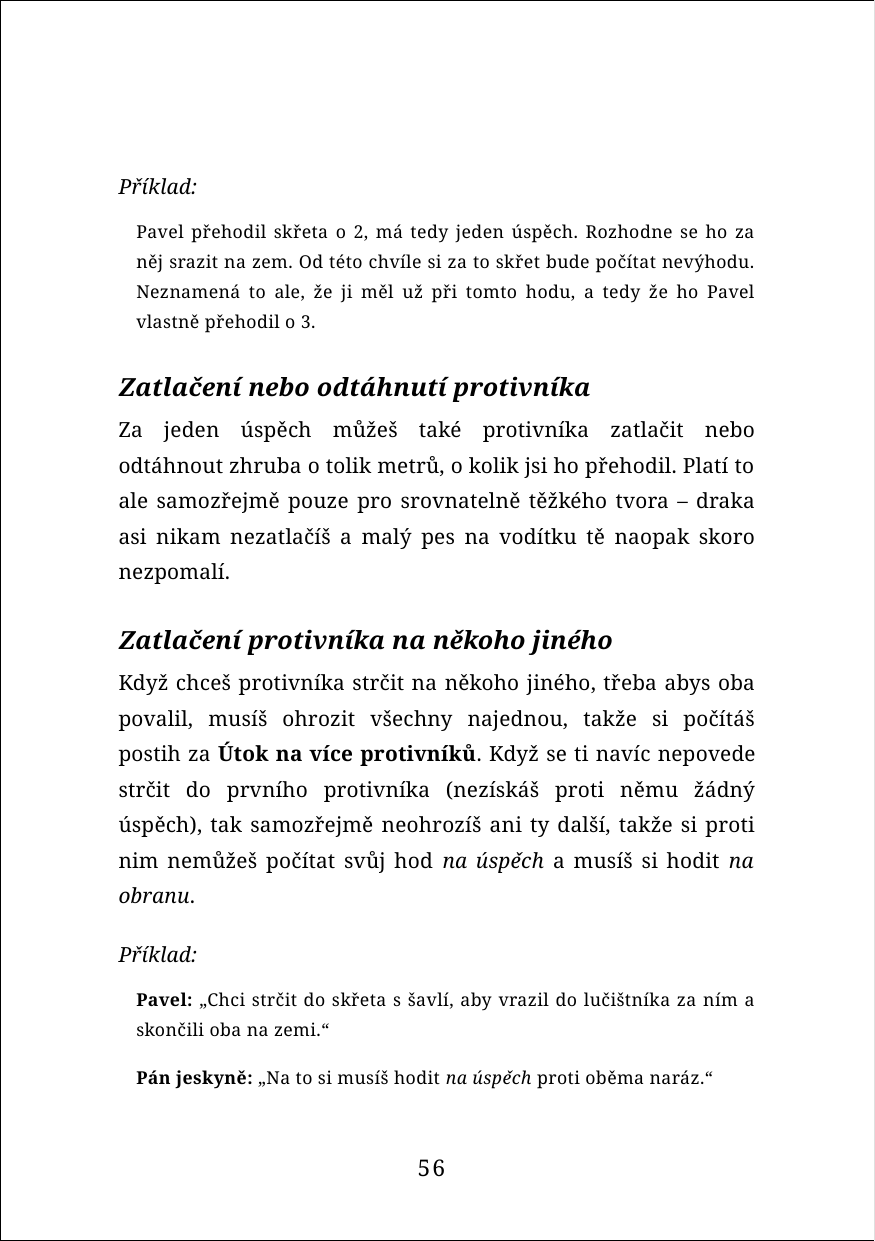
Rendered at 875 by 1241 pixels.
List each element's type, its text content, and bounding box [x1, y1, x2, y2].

text Pavel přehodil skřeta o 2, má tedy jeden úspěch. Rozhodne se ho za něj srazit na zem. Od této chvíle si za to skřet bude počítat nevýhodu. Neznamená to ale, že ji měl už při tomto hodu, a tedy že ho Pavel vlastně přehodil o 3. [136, 219, 756, 334]
text Pán jeskyně: „Na to si musíš hodit na úspěch proti oběma naráz.“ [136, 1066, 756, 1090]
text Příklad: [118, 172, 756, 200]
text Za jeden úspěch můžeš také protivníka zatlačit nebo odtáhnout zhruba o tolik metrů, o kolik jsi ho přehodil. Platí to ale samozřejmě pouze pro srovnatelně těžkého tvora – draka asi nikam nezatlačíš a malý pes na vodítku tě naopak skoro nezpomalí. [118, 415, 756, 586]
text Když chceš protivníka strčit na někoho jiného, třeba abys oba povalil, musíš ohrozit všechny najednou, takže si počítáš postih za Útok na více protivníků. Když se ti navíc nepovede strčit do prvního protivníka (nezískáš proti němu žádný úspěch), tak samozřejmě neohrozíš ani ty další, takže si proti nim nemůžeš počítat svůj hod na úspěch a musíš si hodit na obranu. [118, 668, 756, 910]
subtitle Zatlačení protivníka na někoho jiného [118, 622, 756, 656]
subtitle Zatlačení nebo odtáhnutí protivníka [118, 369, 756, 403]
text Příklad: [118, 940, 756, 969]
text Pavel: „Chci strčit do skřeta s šavlí, aby vrazil do lučištníka za ním a skončili oba na zemi.“ [136, 988, 756, 1042]
